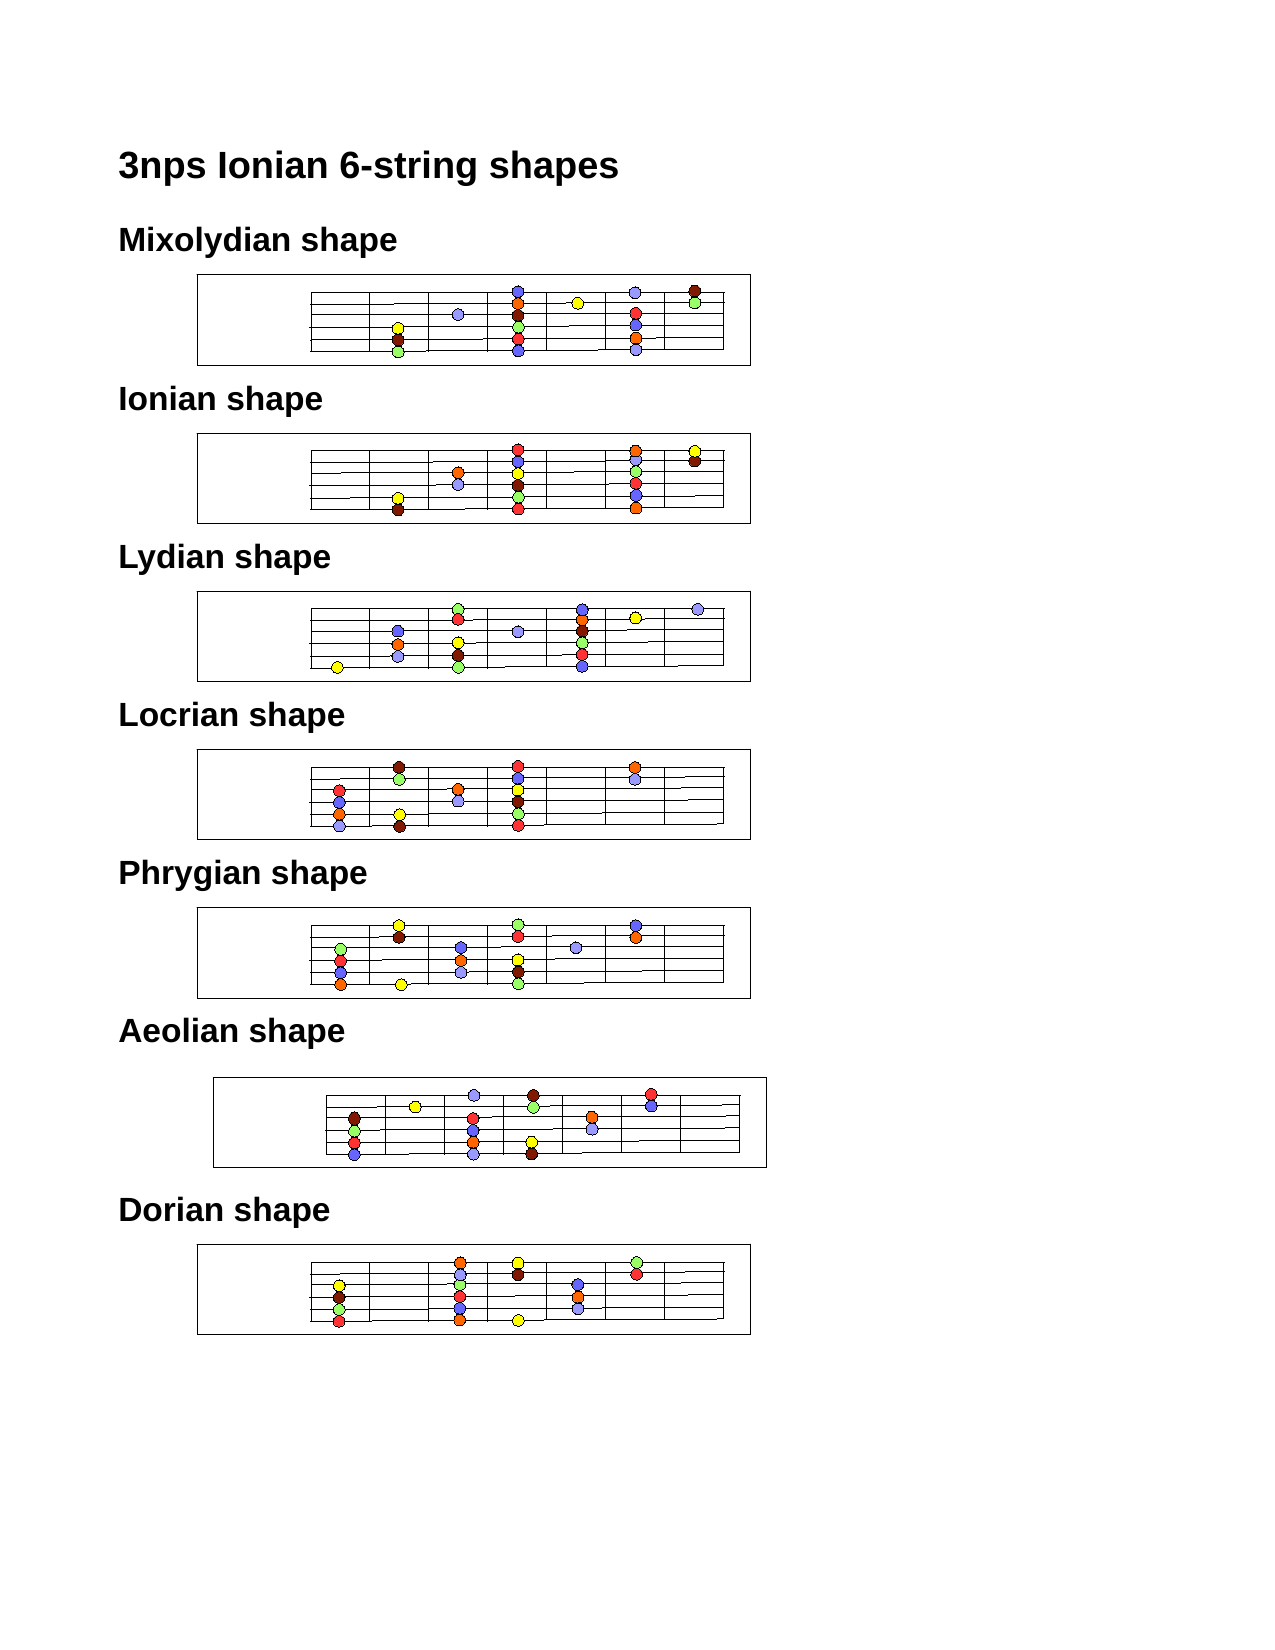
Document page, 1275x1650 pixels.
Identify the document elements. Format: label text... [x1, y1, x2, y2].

subtitle Ionian shape [118, 378, 1157, 417]
subtitle Lydian shape [118, 537, 1157, 575]
subtitle Mixolydian shape [118, 220, 1157, 259]
subtitle 3nps Ionian 6-string shapes [118, 143, 1157, 187]
subtitle Phrygian shape [118, 853, 1157, 892]
subtitle Locrian shape [118, 695, 1157, 733]
subtitle Dorian shape [118, 1190, 1157, 1228]
subtitle Aeolian shape [118, 1011, 1157, 1050]
